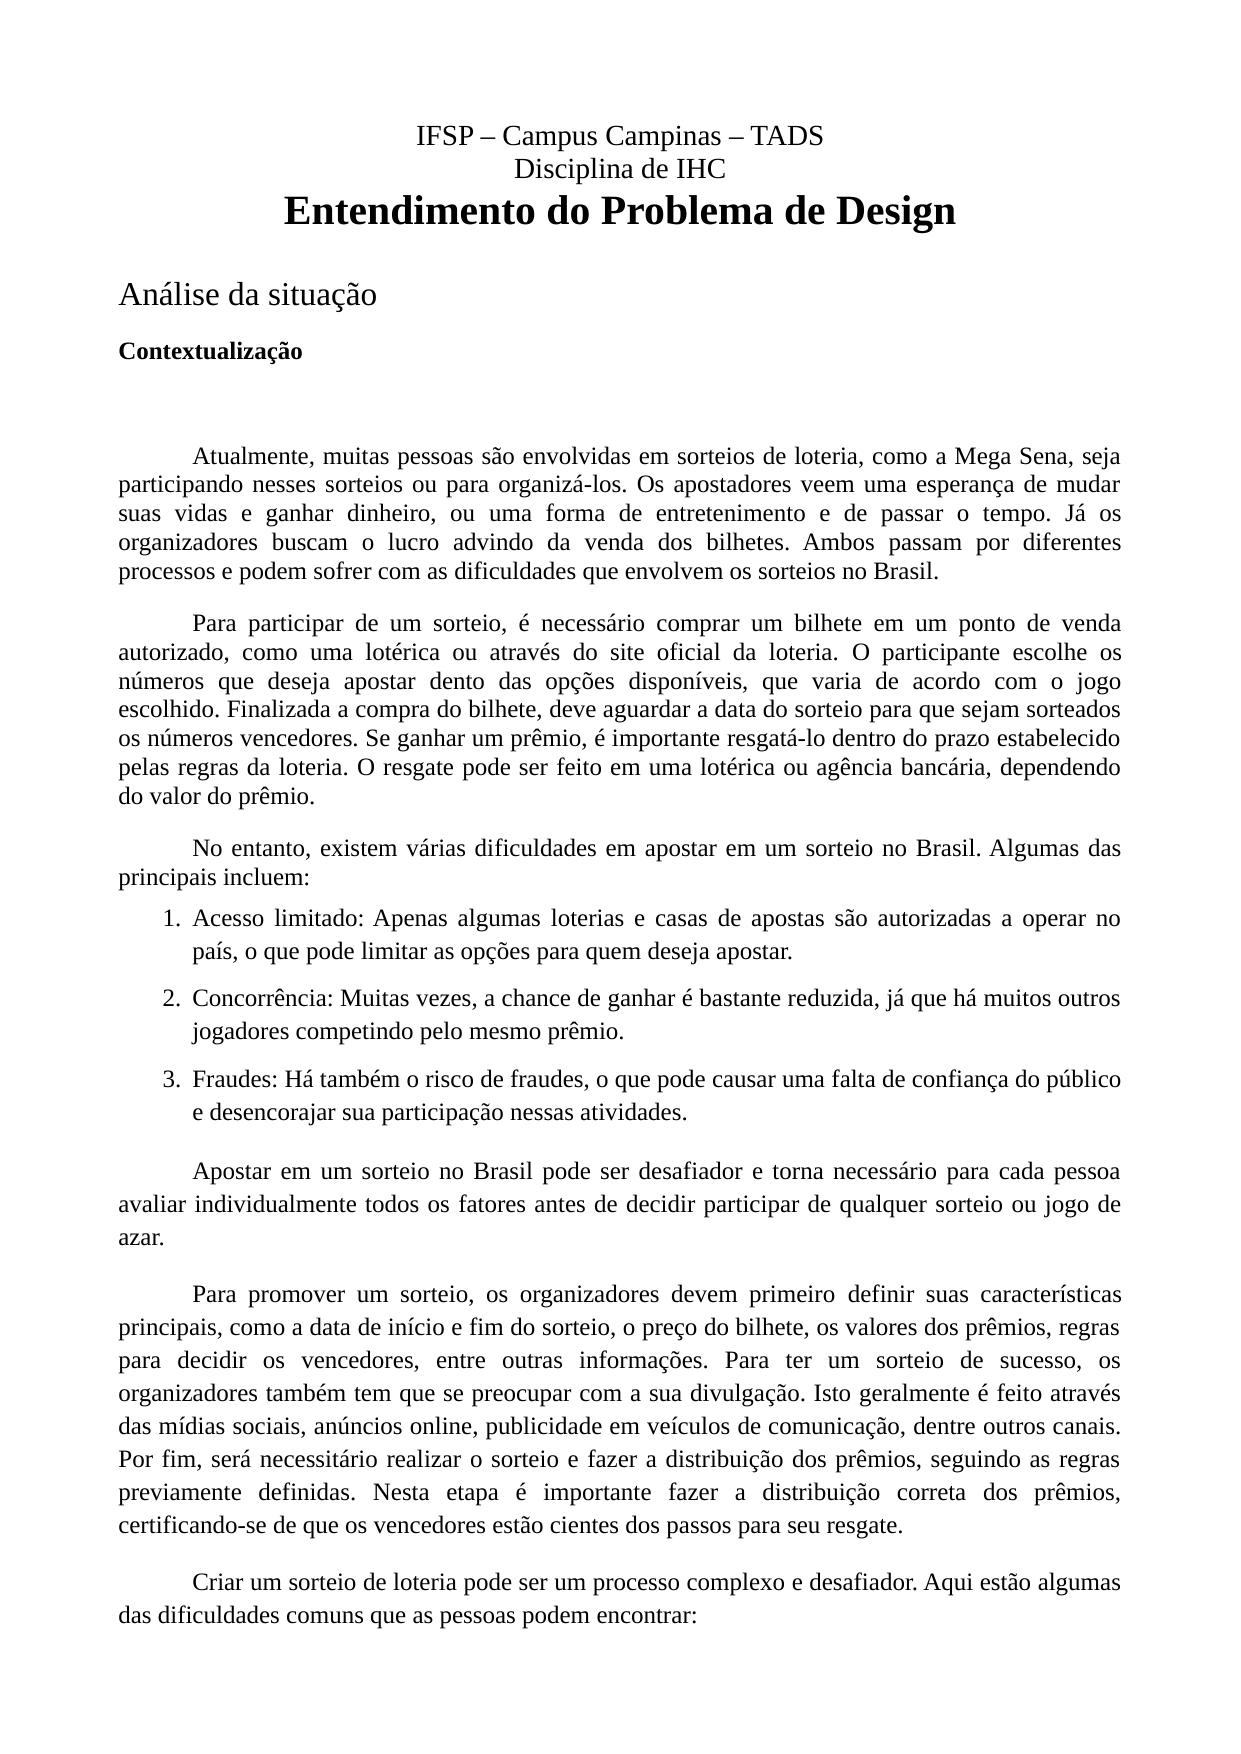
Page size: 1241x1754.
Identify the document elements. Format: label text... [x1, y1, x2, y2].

text Para promover um sorteio, os organizadores devem primeiro definir suas características principais, como a data de início e fim do sorteio, o preço do bilhete, os valores dos prêmios, regras para decidir os vencedores, entre outras informações. Para ter um sorteio de sucesso, os organizadores também tem que se preocupar com a sua divulgação. Isto geralmente é feito através das mídias sociais, anúncios online, publicidade em veículos de comunicação, dentre outros canais. Por fim, será necessitário realizar o sorteio e fazer a distribuição dos prêmios, seguindo as regras previamente definidas. Nesta etapa é importante fazer a distribuição correta dos prêmios, certificando-se de que os vencedores estão cientes dos passos para seu resgate. [118, 1279, 1122, 1539]
text No entanto, existem várias dificuldades em apostar em um sorteio no Brasil. Algumas das principais incluem: [118, 833, 1122, 891]
list Acesso limitado: Apenas algumas loterias e casas de apostas são autorizadas a operar no país, o que pode limitar as opções para quem deseja apostar. [162, 903, 1122, 964]
text Entendimento do Problema de Design [118, 185, 1122, 233]
text IFSP – Campus Campinas – TADS [118, 118, 1122, 152]
text Análise da situação [118, 274, 1122, 312]
text Contextualização [118, 336, 1122, 364]
text Atualmente, muitas pessoas são envolvidas em sorteios de loteria, como a Mega Sena, seja participando nesses sorteios ou para organizá-los. Os apostadores veem uma esperança de mudar suas vidas e ganhar dinheiro, ou uma forma de entretenimento e de passar o tempo. Já os organizadores buscam o lucro advindo da venda dos bilhetes. Ambos passam por diferentes processos e podem sofrer com as dificuldades que envolvem os sorteios no Brasil. [118, 441, 1122, 584]
text Disciplina de IHC [118, 152, 1122, 185]
list Fraudes: Há também o risco de fraudes, o que pode causar uma falta de confiança do público e desencorajar sua participação nessas atividades. [162, 1064, 1122, 1126]
list Concorrência: Muitas vezes, a chance de ganhar é bastante reduzida, já que há muitos outros jogadores competindo pelo mesmo prêmio. [162, 983, 1122, 1045]
text Apostar em um sorteio no Brasil pode ser desafiador e torna necessário para cada pessoa avaliar individualmente todos os fatores antes de decidir participar de qualquer sorteio ou jogo de azar. [118, 1156, 1122, 1251]
text Criar um sorteio de loteria pode ser um processo complexo e desafiador. Aqui estão algumas das dificuldades comuns que as pessoas podem encontrar: [118, 1567, 1122, 1629]
text Para participar de um sorteio, é necessário comprar um bilhete em um ponto de venda autorizado, como uma lotérica ou através do site oficial da loteria. O participante escolhe os números que deseja apostar dento das opções disponíveis, que varia de acordo com o jogo escolhido. Finalizada a compra do bilhete, deve aguardar a data do sorteio para que sejam sorteados os números vencedores. Se ganhar um prêmio, é importante resgatá-lo dentro do prazo estabelecido pelas regras da loteria. O resgate pode ser feito em uma lotérica ou agência bancária, dependendo do valor do prêmio. [118, 608, 1122, 809]
